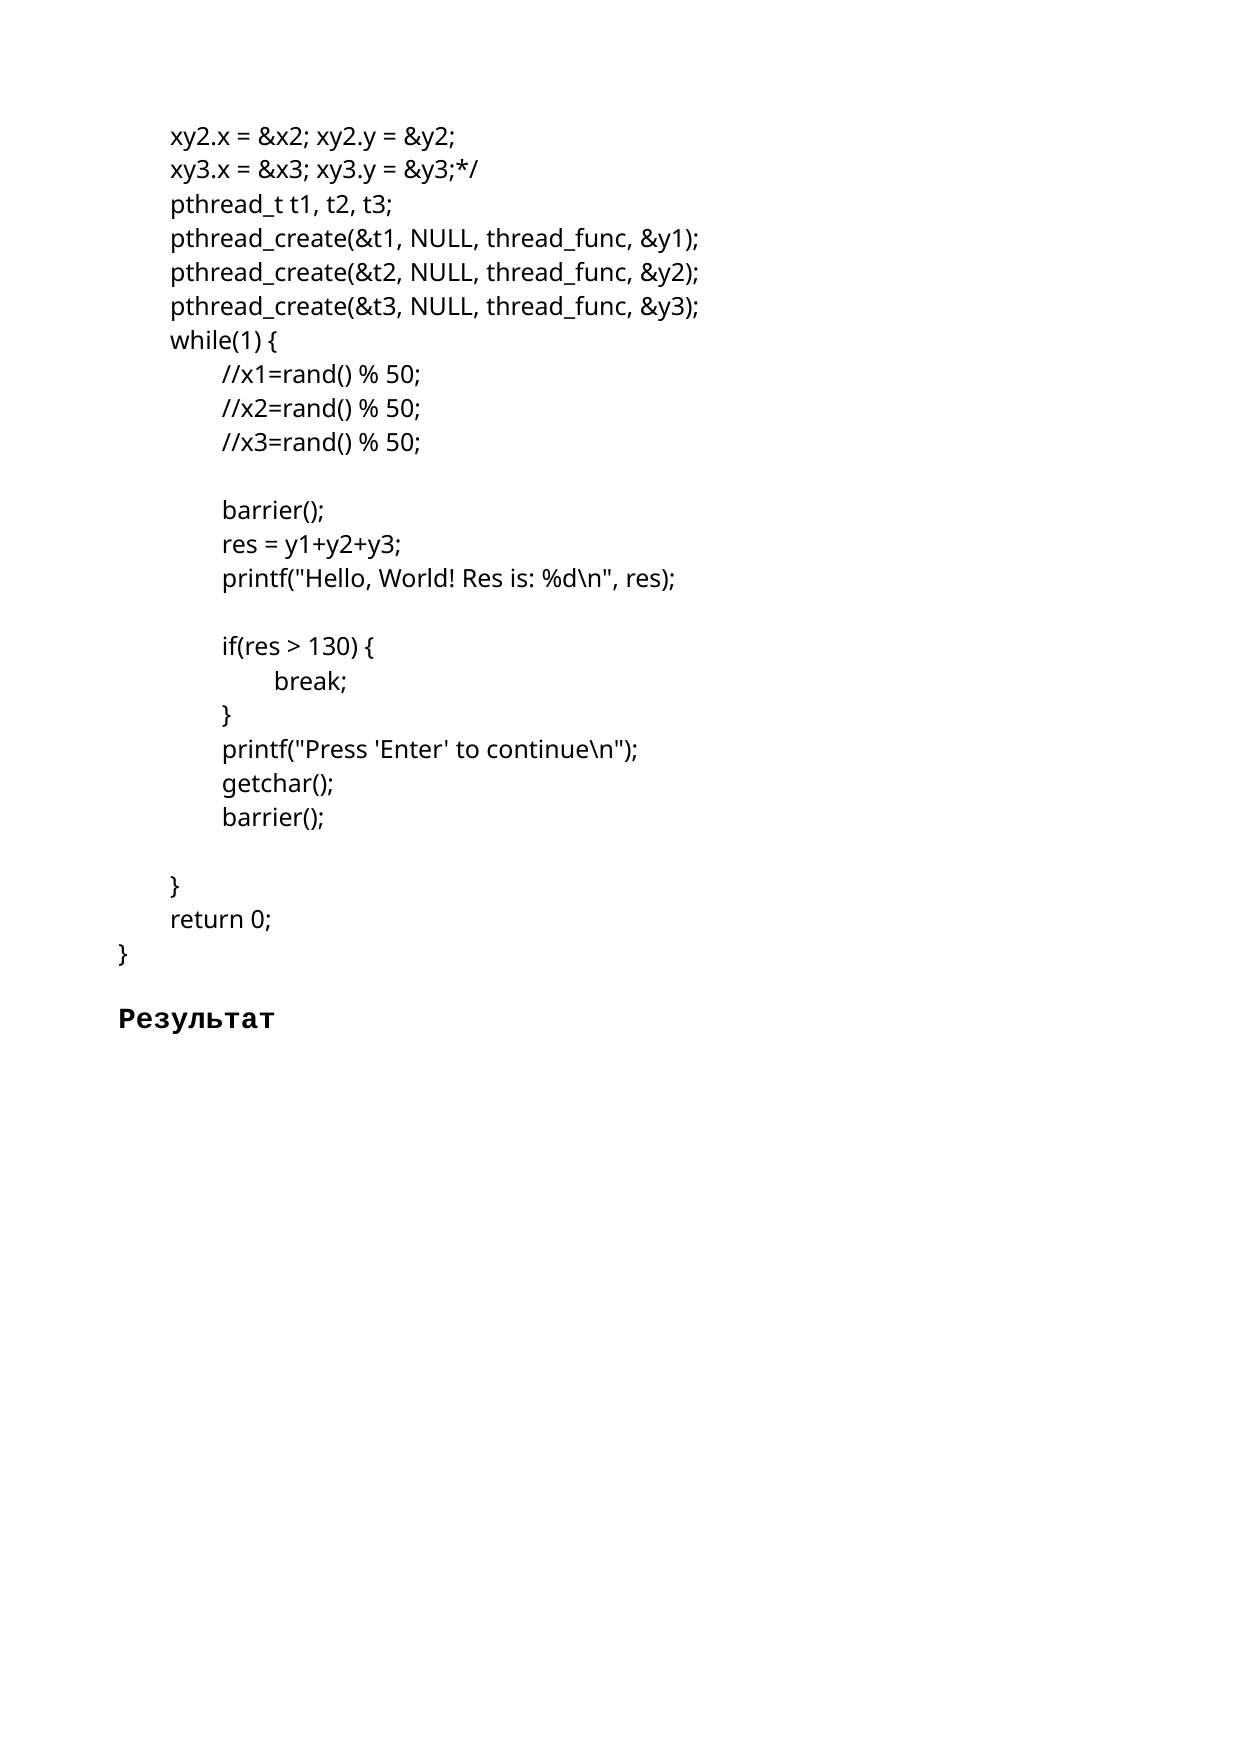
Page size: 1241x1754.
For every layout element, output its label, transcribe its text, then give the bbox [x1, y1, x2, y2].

text pthread_t t1, t2, t3; [118, 186, 1122, 220]
text } [118, 867, 1122, 902]
text printf("Hello, World! Res is: %d\n", res); [118, 561, 1122, 595]
text pthread_create(&t3, NULL, thread_func, &y3); [118, 288, 1122, 322]
text barrier(); [118, 799, 1122, 833]
text } [118, 697, 1122, 731]
text barrier(); [118, 493, 1122, 527]
text getchar(); [118, 765, 1122, 799]
text xy3.x = &x3; xy3.y = &y3;*/ [118, 152, 1122, 186]
text return 0; [118, 902, 1122, 936]
text while(1) { [118, 322, 1122, 357]
text printf("Press 'Enter' to continue\n"); [118, 731, 1122, 765]
text pthread_create(&t1, NULL, thread_func, &y1); [118, 220, 1122, 254]
text //x3=rand() % 50; [118, 425, 1122, 459]
text } Результат [118, 936, 1122, 1037]
text if(res > 130) { [118, 629, 1122, 663]
text res = y1+y2+y3; [118, 527, 1122, 561]
text break; [118, 663, 1122, 697]
text xy2.x = &x2; xy2.y = &y2; [118, 118, 1122, 152]
text pthread_create(&t2, NULL, thread_func, &y2); [118, 254, 1122, 288]
text //x1=rand() % 50; [118, 357, 1122, 391]
text //x2=rand() % 50; [118, 391, 1122, 425]
